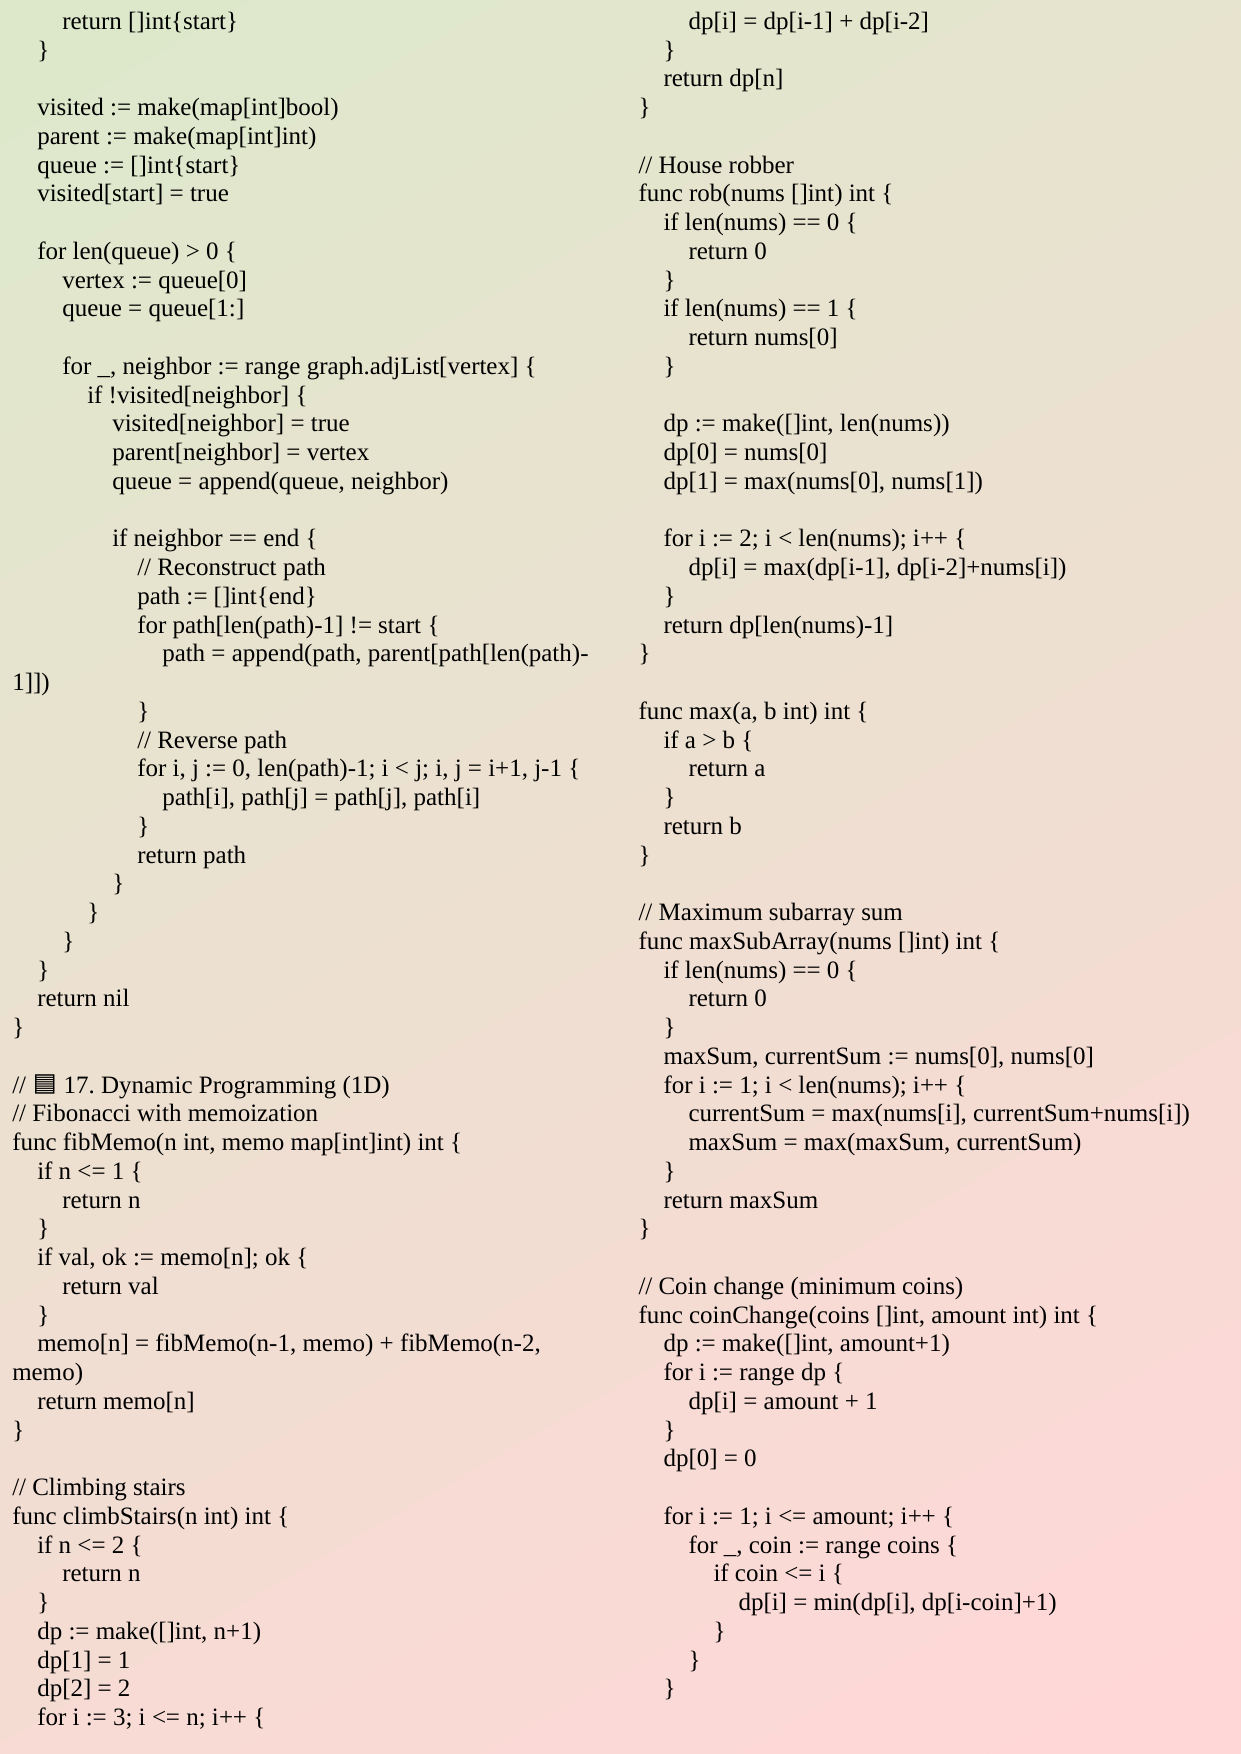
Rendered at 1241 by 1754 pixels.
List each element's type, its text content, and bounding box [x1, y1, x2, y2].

text } [12, 811, 608, 840]
text } [638, 1645, 1234, 1673]
text for i := 1; i < len(nums); i++ { [638, 1070, 1234, 1098]
text if len(nums) == 1 { [638, 293, 1234, 322]
text if n <= 1 { [12, 1156, 608, 1185]
text } [12, 1587, 608, 1616]
text } [12, 1300, 608, 1328]
text for i, j := 0, len(path)-1; i < j; i, j = i+1, j-1 { [12, 753, 608, 782]
text // Coin change (minimum coins) [638, 1271, 1234, 1300]
text dp[i] = amount + 1 [638, 1386, 1234, 1415]
text if coin <= i { [638, 1558, 1234, 1587]
text visited[start] = true [12, 178, 608, 207]
text } [638, 1012, 1234, 1041]
text return n [12, 1185, 608, 1213]
text func rob(nums []int) int { [638, 178, 1234, 207]
text } [638, 782, 1234, 811]
text currentSum = max(nums[i], currentSum+nums[i]) [638, 1098, 1234, 1127]
text } [638, 840, 1234, 868]
text dp[0] = 0 [638, 1443, 1234, 1472]
text for _, coin := range coins { [638, 1530, 1234, 1558]
text maxSum, currentSum := nums[0], nums[0] [638, 1041, 1234, 1070]
text dp[0] = nums[0] [638, 437, 1234, 466]
text } [638, 35, 1234, 63]
text } [638, 581, 1234, 610]
text dp[i] = max(dp[i-1], dp[i-2]+nums[i]) [638, 552, 1234, 581]
text } [638, 638, 1234, 667]
text } [638, 265, 1234, 293]
text func climbStairs(n int) int { [12, 1501, 608, 1530]
text } [12, 35, 608, 63]
text if n <= 2 { [12, 1530, 608, 1558]
text dp := make([]int, n+1) [12, 1616, 608, 1645]
text maxSum = max(maxSum, currentSum) [638, 1127, 1234, 1156]
text // Reverse path [12, 725, 608, 753]
text // Maximum subarray sum [638, 897, 1234, 926]
text visited[neighbor] = true [12, 408, 608, 437]
text } [638, 1213, 1234, 1242]
text return dp[len(nums)-1] [638, 610, 1234, 638]
text vertex := queue[0] [12, 265, 608, 293]
text return path [12, 840, 608, 868]
text dp := make([]int, amount+1) [638, 1328, 1234, 1357]
text } [638, 92, 1234, 121]
text } [12, 1012, 608, 1041]
text // Climbing stairs [12, 1472, 608, 1501]
text return n [12, 1558, 608, 1587]
text return nil [12, 983, 608, 1012]
text return a [638, 753, 1234, 782]
text } [12, 897, 608, 926]
text for i := 2; i < len(nums); i++ { [638, 523, 1234, 552]
text memo[n] = fibMemo(n-1, memo) + fibMemo(n-2, memo) [12, 1328, 608, 1386]
text dp[i] = min(dp[i], dp[i-coin]+1) [638, 1587, 1234, 1616]
text return maxSum [638, 1185, 1234, 1213]
text for i := 3; i <= n; i++ { [12, 1702, 608, 1731]
text // 🟦 17. Dynamic Programming (1D) [12, 1070, 608, 1098]
text parent := make(map[int]int) [12, 121, 608, 150]
text parent[neighbor] = vertex [12, 437, 608, 466]
text // Reconstruct path [12, 552, 608, 581]
text func max(a, b int) int { [638, 696, 1234, 725]
text func coinChange(coins []int, amount int) int { [638, 1300, 1234, 1328]
text queue = append(queue, neighbor) [12, 466, 608, 495]
text // House robber [638, 150, 1234, 178]
text for i := 1; i <= amount; i++ { [638, 1501, 1234, 1530]
text if neighbor == end { [12, 523, 608, 552]
text } [638, 1673, 1234, 1702]
text // Fibonacci with memoization [12, 1098, 608, 1127]
text dp[2] = 2 [12, 1673, 608, 1702]
text dp[1] = 1 [12, 1645, 608, 1673]
text return 0 [638, 983, 1234, 1012]
text return val [12, 1271, 608, 1300]
text queue := []int{start} [12, 150, 608, 178]
text return nums[0] [638, 322, 1234, 351]
text if a > b { [638, 725, 1234, 753]
text return 0 [638, 236, 1234, 265]
text return memo[n] [12, 1386, 608, 1415]
text if len(nums) == 0 { [638, 207, 1234, 236]
text } [638, 1156, 1234, 1185]
text } [638, 351, 1234, 380]
text for len(queue) > 0 { [12, 236, 608, 265]
text } [638, 1415, 1234, 1443]
text dp := make([]int, len(nums)) [638, 408, 1234, 437]
text } [12, 955, 608, 983]
text dp[1] = max(nums[0], nums[1]) [638, 466, 1234, 495]
text } [12, 868, 608, 897]
text if !visited[neighbor] { [12, 380, 608, 408]
text return []int{start} [12, 6, 608, 35]
text for i := range dp { [638, 1357, 1234, 1386]
text if len(nums) == 0 { [638, 955, 1234, 983]
text func fibMemo(n int, memo map[int]int) int { [12, 1127, 608, 1156]
text return dp[n] [638, 63, 1234, 92]
text for _, neighbor := range graph.adjList[vertex] { [12, 351, 608, 380]
text } [638, 1616, 1234, 1645]
text return b [638, 811, 1234, 840]
text visited := make(map[int]bool) [12, 92, 608, 121]
text for path[len(path)-1] != start { [12, 610, 608, 638]
text path := []int{end} [12, 581, 608, 610]
text } [12, 926, 608, 955]
text queue = queue[1:] [12, 293, 608, 322]
text path = append(path, parent[path[len(path)-1]]) [12, 638, 608, 696]
text if val, ok := memo[n]; ok { [12, 1242, 608, 1271]
text } [12, 696, 608, 725]
text } [12, 1213, 608, 1242]
text } [12, 1415, 608, 1443]
text path[i], path[j] = path[j], path[i] [12, 782, 608, 811]
text dp[i] = dp[i-1] + dp[i-2] [638, 6, 1234, 35]
text func maxSubArray(nums []int) int { [638, 926, 1234, 955]
